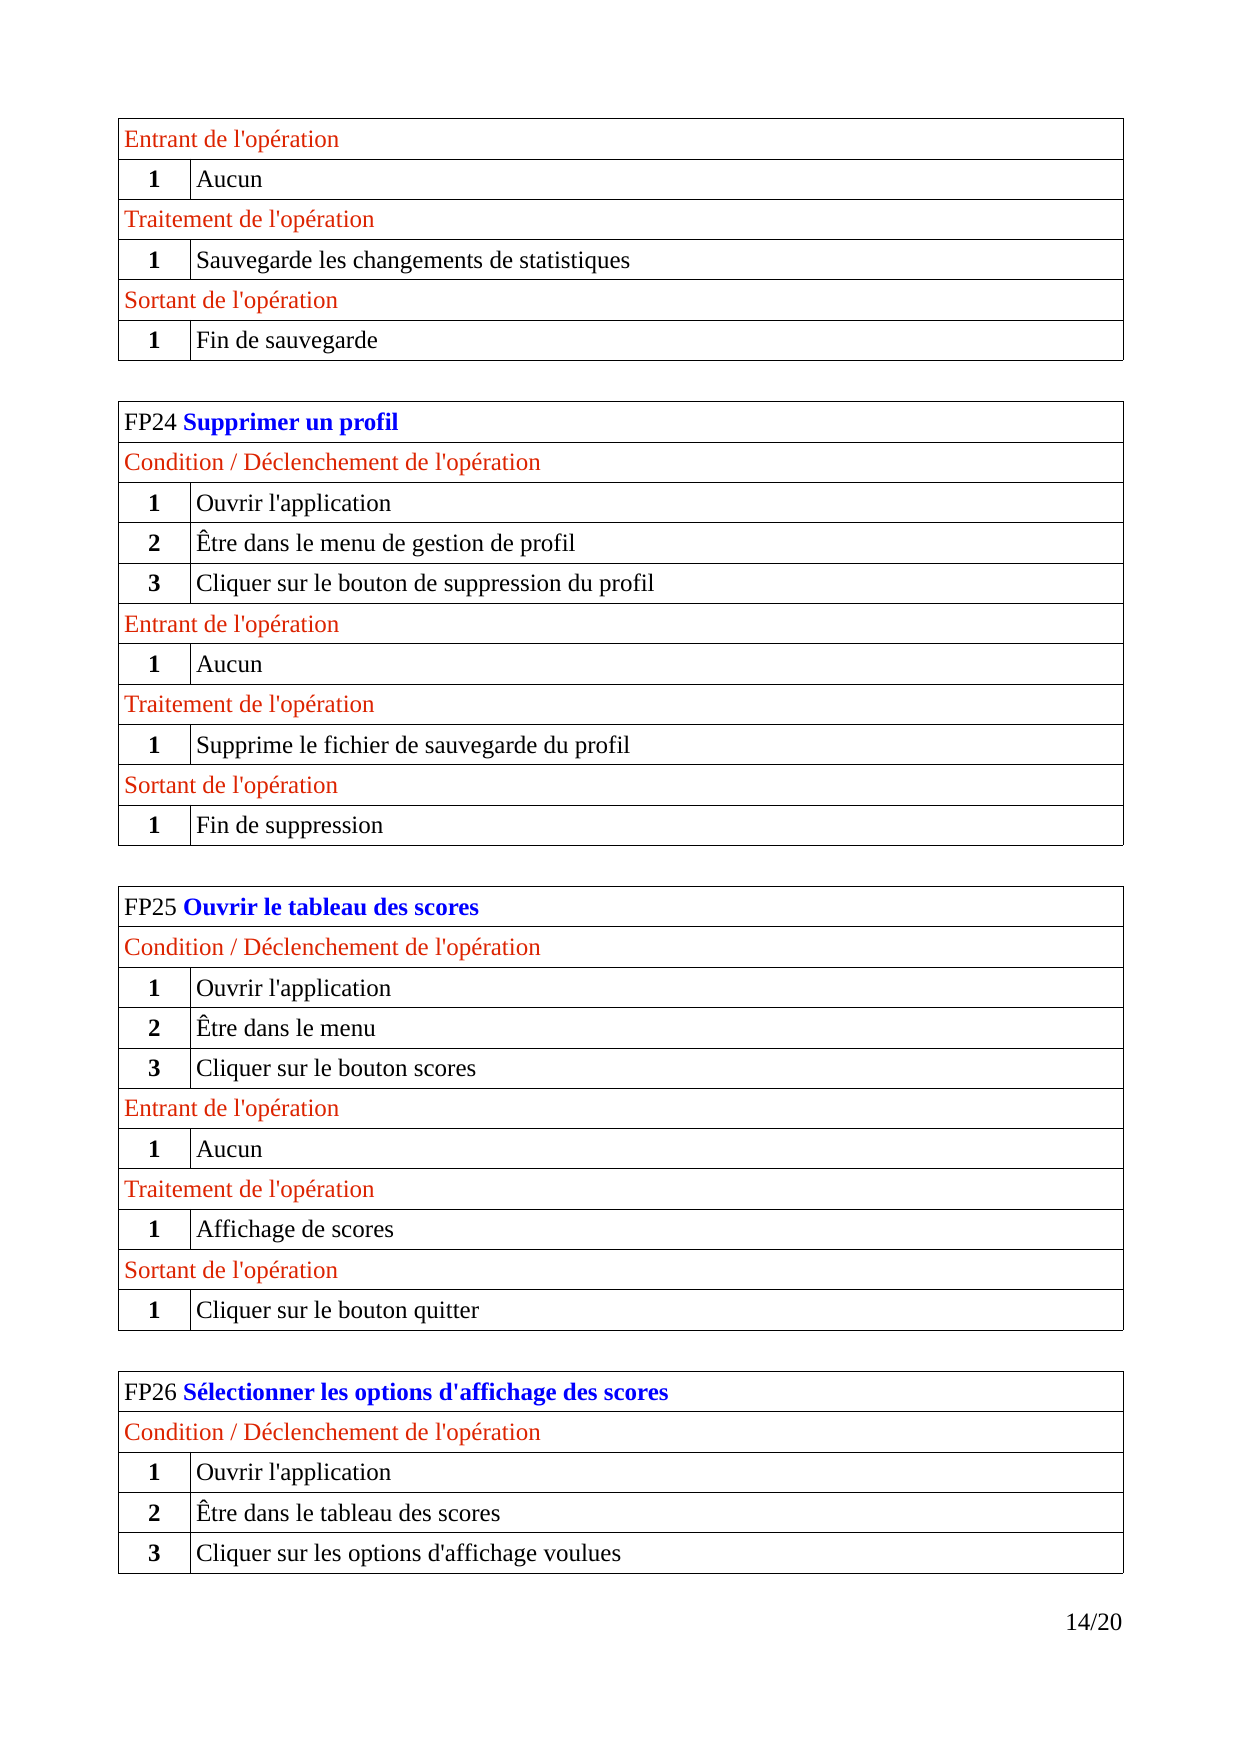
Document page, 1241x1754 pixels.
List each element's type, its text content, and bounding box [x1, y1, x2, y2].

table_cell 1 [119, 1129, 190, 1168]
table_cell Fin de sauvegarde [191, 321, 1123, 360]
table_cell 1 [119, 1210, 190, 1249]
table_cell Sortant de l'opération [119, 765, 1123, 804]
table_cell Aucun [191, 160, 1123, 199]
table_cell Être dans le menu de gestion de profil [191, 523, 1123, 563]
table_cell Ouvrir l'application [191, 1453, 1123, 1492]
table_cell 3 [119, 1049, 190, 1088]
table_cell Traitement de l'opération [119, 1169, 1123, 1209]
table_cell Sortant de l'opération [119, 280, 1123, 320]
table_cell Sortant de l'opération [119, 1250, 1123, 1289]
table_cell Cliquer sur le bouton quitter [191, 1290, 1123, 1329]
table_cell Ouvrir l'application [191, 968, 1123, 1007]
table_cell Ouvrir l'application [191, 483, 1123, 522]
table_cell 1 [119, 1453, 190, 1492]
table_cell 1 [119, 483, 190, 522]
table_cell Cliquer sur les options d'affichage voulues [191, 1533, 1123, 1572]
table_cell Traitement de l'opération [119, 685, 1123, 724]
table_cell Être dans le menu [191, 1008, 1123, 1047]
table_cell 1 [119, 160, 190, 199]
table_cell Entrant de l'opération [119, 119, 1123, 158]
table_cell Sauvegarde les changements de statistiques [191, 240, 1123, 279]
table_cell Cliquer sur le bouton scores [191, 1049, 1123, 1088]
table_header FP24 Supprimer un profil [119, 402, 1123, 442]
table_header FP26 Sélectionner les options d'affichage des scores [119, 1372, 1123, 1411]
table_cell Condition / Déclenchement de l'opération [119, 1412, 1123, 1452]
table_cell 3 [119, 564, 190, 603]
table_cell 1 [119, 968, 190, 1007]
table_cell 2 [119, 1008, 190, 1047]
table_cell Être dans le tableau des scores [191, 1493, 1123, 1532]
table_cell 1 [119, 240, 190, 279]
table_cell 2 [119, 523, 190, 563]
table_cell Entrant de l'opération [119, 604, 1123, 643]
table_cell Condition / Déclenchement de l'opération [119, 443, 1123, 482]
table_cell Supprime le fichier de sauvegarde du profil [191, 725, 1123, 764]
table_cell Condition / Déclenchement de l'opération [119, 927, 1123, 967]
table_cell 1 [119, 644, 190, 683]
table_cell Affichage de scores [191, 1210, 1123, 1249]
table_cell Aucun [191, 644, 1123, 683]
table_cell Fin de suppression [191, 806, 1123, 845]
table_cell 1 [119, 725, 190, 764]
table_cell Traitement de l'opération [119, 200, 1123, 239]
table_cell 1 [119, 806, 190, 845]
table_header FP25 Ouvrir le tableau des scores [119, 887, 1123, 926]
table_cell 2 [119, 1493, 190, 1532]
table_cell Entrant de l'opération [119, 1089, 1123, 1128]
table_cell 3 [119, 1533, 190, 1572]
table_cell 1 [119, 1290, 190, 1329]
table_cell Cliquer sur le bouton de suppression du profil [191, 564, 1123, 603]
table_cell Aucun [191, 1129, 1123, 1168]
table_cell 1 [119, 321, 190, 360]
